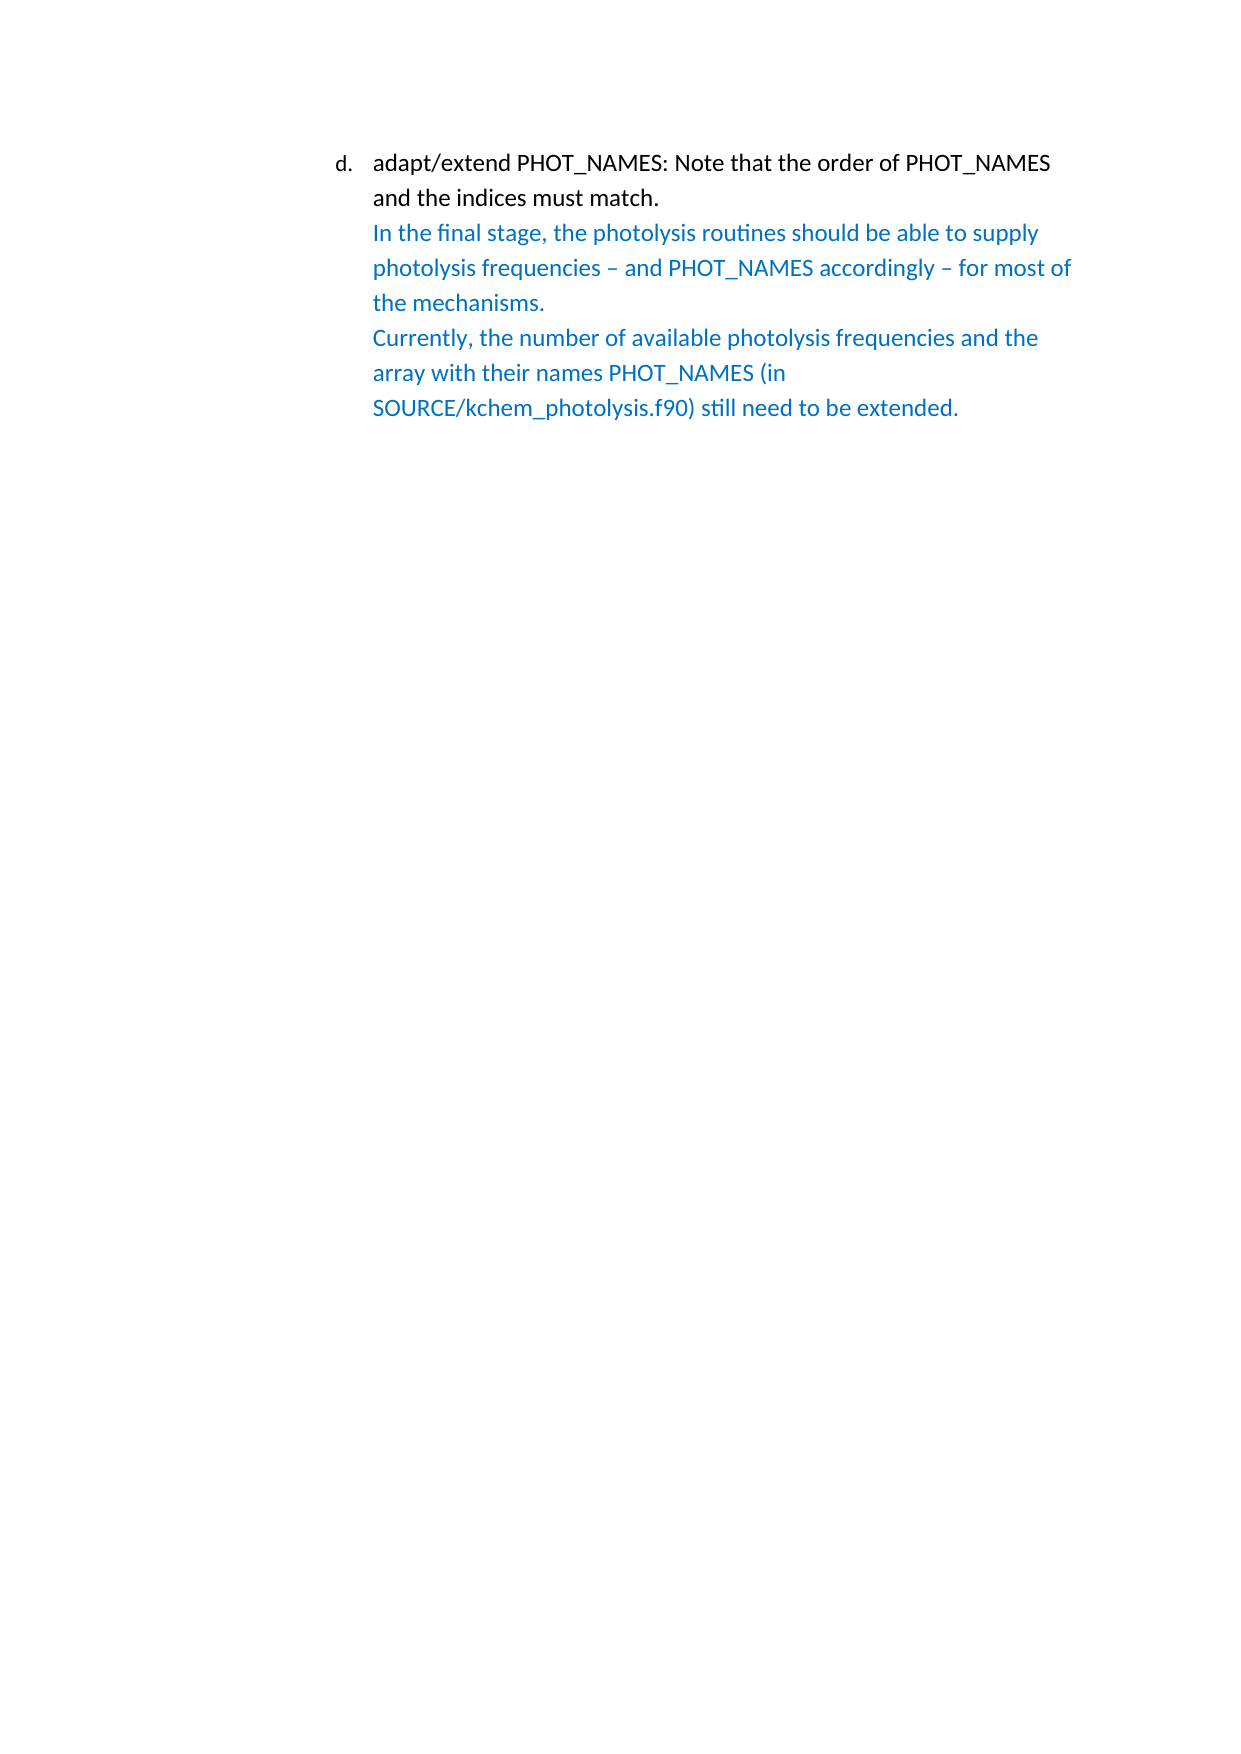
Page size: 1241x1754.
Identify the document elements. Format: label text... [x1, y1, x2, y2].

list adapt/extend PHOT_NAMES: Note that the order of PHOT_NAMES and the indices must match. In the final stage, the photolysis routines should be able to supply photolysis frequencies – and PHOT_NAMES accordingly – for most of the mechanisms. Currently, the number of available photolysis frequencies and the array with their names PHOT_NAMES (in SOURCE/kchem_photolysis.f90) still need to be extended. [335, 148, 1093, 423]
